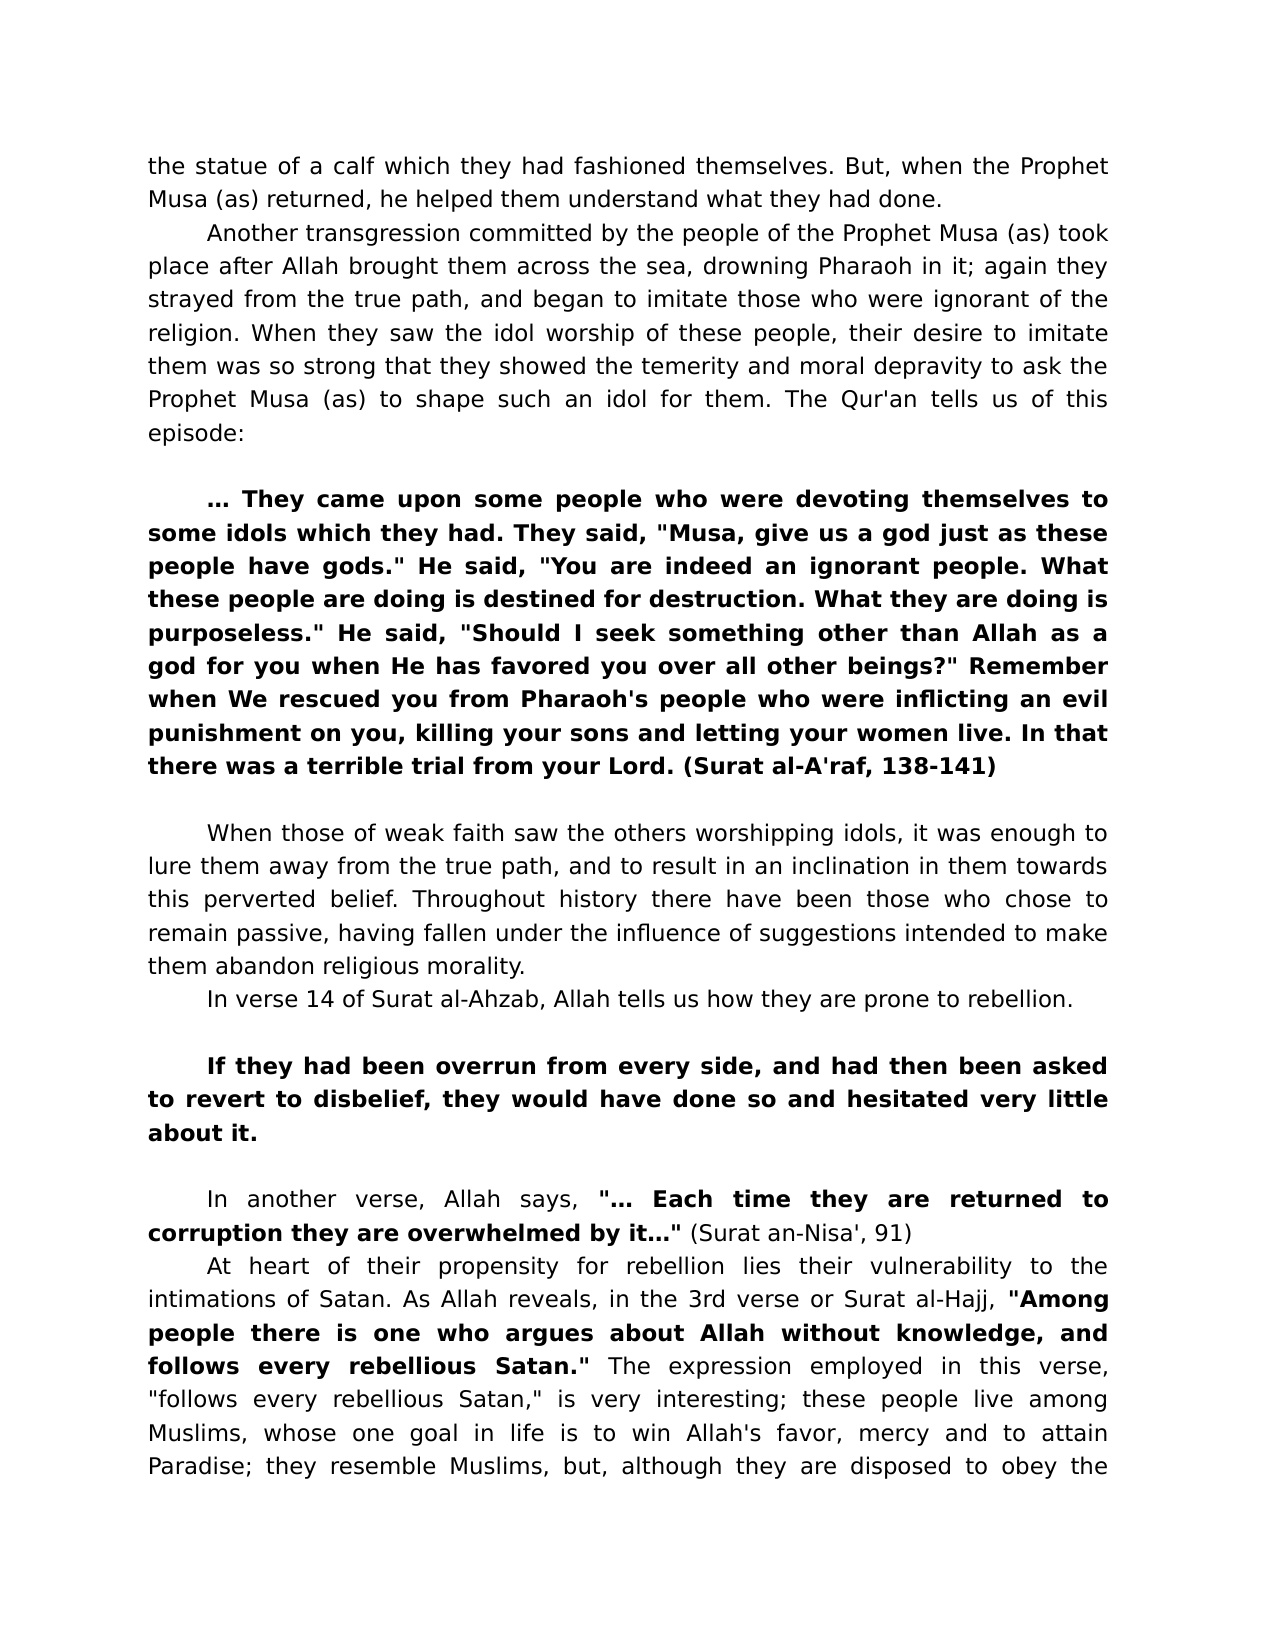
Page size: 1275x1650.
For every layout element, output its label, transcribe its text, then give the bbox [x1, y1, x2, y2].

text … They came upon some people who were devoting themselves to some idols which they had. They said, "Musa, give us a god just as these people have gods." He said, "You are indeed an ignorant people. What these people are doing is destined for destruction. What they are doing is purposeless." He said, "Should I seek something other than Allah as a god for you when He has favored you over all other beings?" Remember when We rescued you from Pharaoh's people who were inflicting an evil punishment on you, killing your sons and letting your women live. In that there was a terrible trial from your Lord. (Surat al-A'raf, 138-141) [148, 481, 1110, 781]
text In verse 14 of Surat al-Ahzab, Allah tells us how they are prone to rebellion. [148, 981, 1110, 1014]
text If they had been overrun from every side, and had then been asked to revert to disbelief, they would have done so and hesitated very little about it. [148, 1048, 1110, 1148]
text When those of weak faith saw the others worshipping idols, it was enough to lure them away from the true path, and to result in an inclination in them towards this perverted belief. Throughout history there have been those who chose to remain passive, having fallen under the influence of suggestions intended to make them abandon religious morality. [148, 814, 1110, 981]
text Another transgression committed by the people of the Prophet Musa (as) took place after Allah brought them across the sea, drowning Pharaoh in it; again they strayed from the true path, and began to imitate those who were ignorant of the religion. When they saw the idol worship of these people, their desire to imitate them was so strong that they showed the temerity and moral depravity to ask the Prophet Musa (as) to shape such an idol for them. The Qur'an tells us of this episode: [148, 214, 1110, 448]
text In another verse, Allah says, "… Each time they are returned to corruption they are overwhelmed by it…" (Surat an-Nisa', 91) [148, 1181, 1110, 1248]
text At heart of their propensity for rebellion lies their vulnerability to the intimations of Satan. As Allah reveals, in the 3rd verse or Surat al-Hajj, "Among people there is one who argues about Allah without knowledge, and follows every rebellious Satan." The expression employed in this verse, "follows every rebellious Satan," is very interesting; these people live among Muslims, whose one goal in life is to win Allah's favor, mercy and to attain Paradise; they resemble Muslims, but, although they are disposed to obey the [148, 1248, 1110, 1481]
text the statue of a calf which they had fashioned themselves. But, when the Prophet Musa (as) returned, he helped them understand what they had done. [148, 148, 1110, 214]
